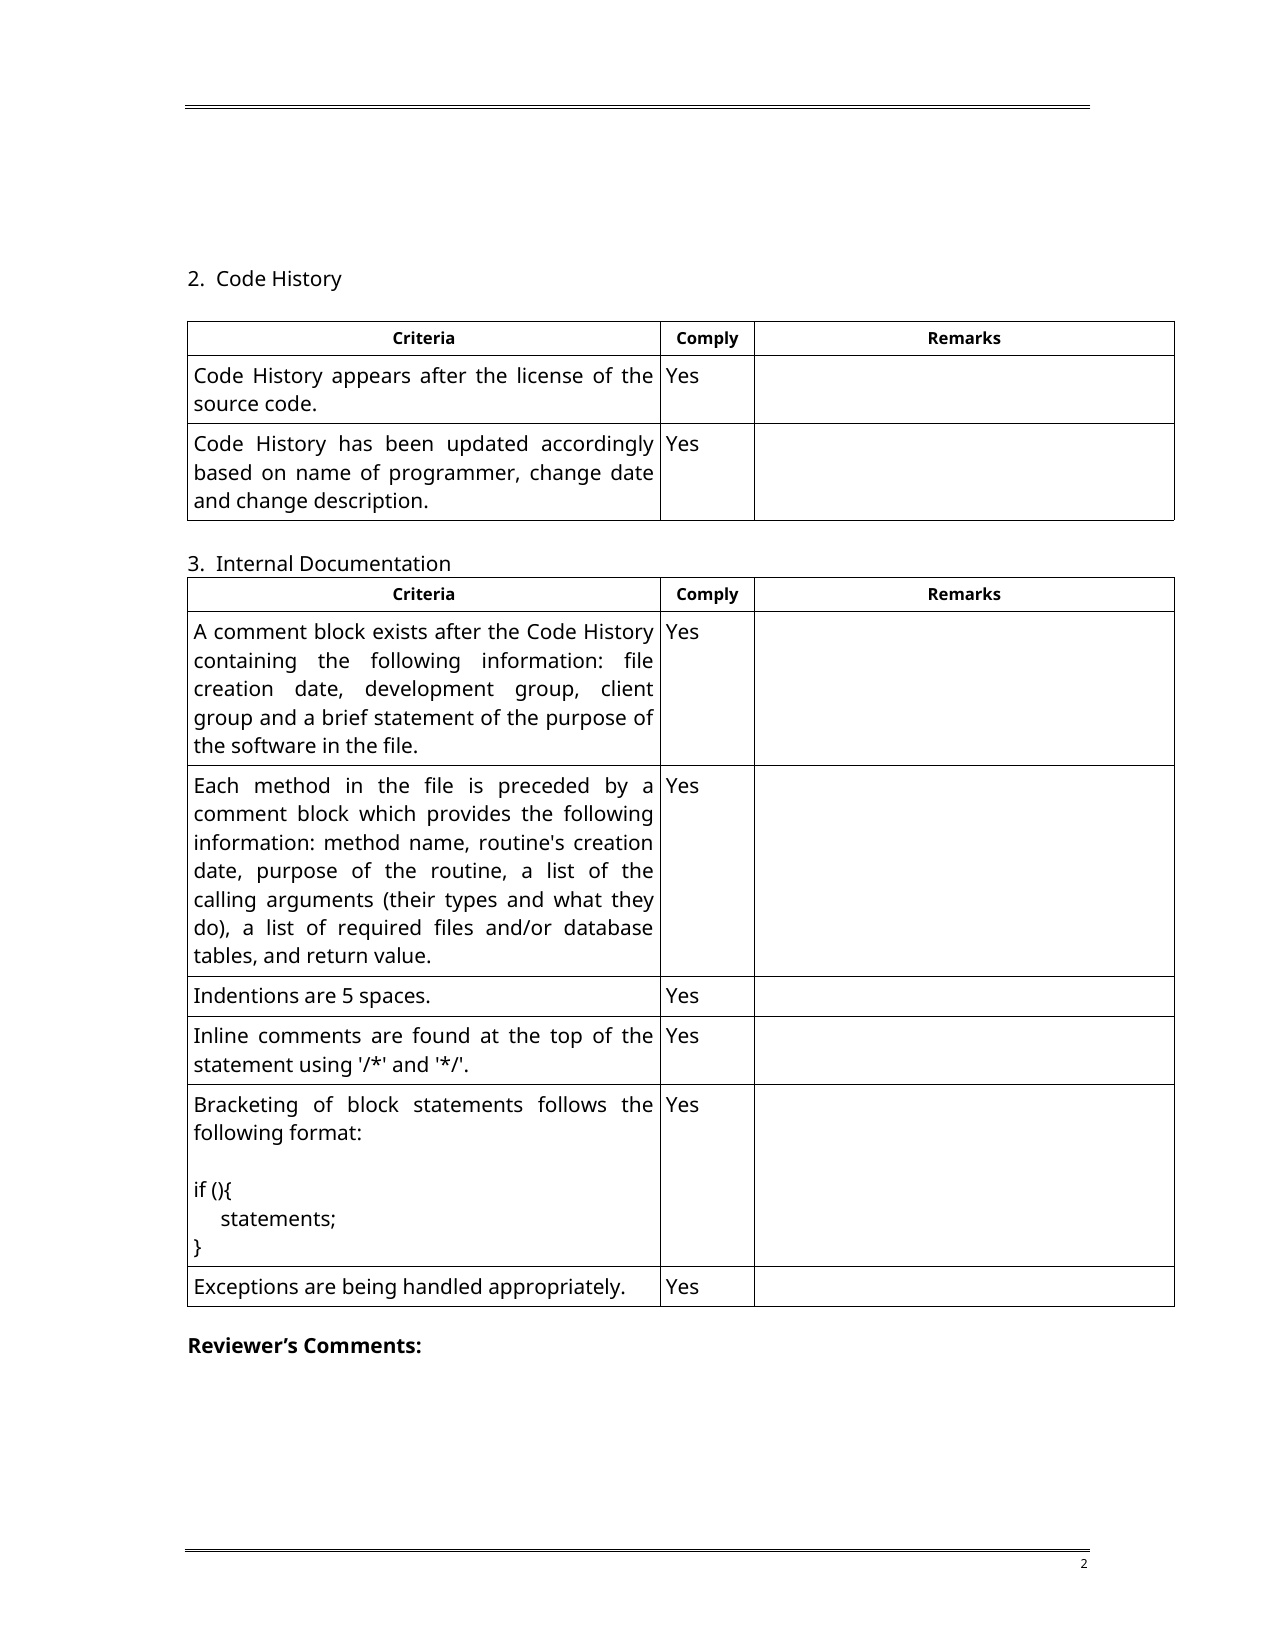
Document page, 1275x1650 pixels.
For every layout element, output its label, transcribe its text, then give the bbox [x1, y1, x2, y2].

table_cell Yes [661, 766, 754, 976]
text 2. Code History [187, 264, 1087, 292]
table_cell Yes [661, 1267, 754, 1306]
table_cell Yes [661, 356, 754, 423]
table_cell [755, 424, 1174, 520]
table_cell [755, 356, 1174, 423]
table_header Comply [661, 578, 754, 611]
table_cell Yes [661, 612, 754, 765]
table_header Comply [661, 322, 754, 355]
table_cell Each method in the file is preceded by a comment block which provides the following information: method name, routine's creation date, purpose of the routine, a list of the calling arguments (their types and what they do), a list of required files and/or database tables, and return value. [188, 766, 660, 976]
table_cell Exceptions are being handled appropriately. [188, 1267, 660, 1306]
table_cell Yes [661, 977, 754, 1016]
table_cell Indentions are 5 spaces. [188, 977, 660, 1016]
table_cell [755, 1267, 1174, 1306]
table_cell [755, 977, 1174, 1016]
table_header Remarks [755, 578, 1174, 611]
table_cell [755, 1085, 1174, 1266]
table_cell A comment block exists after the Code History containing the following information: file creation date, development group, client group and a brief statement of the purpose of the software in the file. [188, 612, 660, 765]
table_cell Yes [661, 424, 754, 520]
table_cell [755, 612, 1174, 765]
table_cell Bracketing of block statements follows the following format: if (){ statements; } [188, 1085, 660, 1266]
table_header Criteria [188, 322, 660, 355]
table_cell [755, 1017, 1174, 1084]
table_cell Code History has been updated accordingly based on name of programmer, change date and change description. [188, 424, 660, 520]
text 3. Internal Documentation [187, 549, 1087, 577]
subtitle Reviewer’s Comments: [187, 1332, 1087, 1388]
table_cell Code History appears after the license of the source code. [188, 356, 660, 423]
table_header Criteria [188, 578, 660, 611]
table_cell Yes [661, 1017, 754, 1084]
table_cell Inline comments are found at the top of the statement using '/*' and '*/'. [188, 1017, 660, 1084]
table_cell Yes [661, 1085, 754, 1266]
table_cell [755, 766, 1174, 976]
table_header Remarks [755, 322, 1174, 355]
